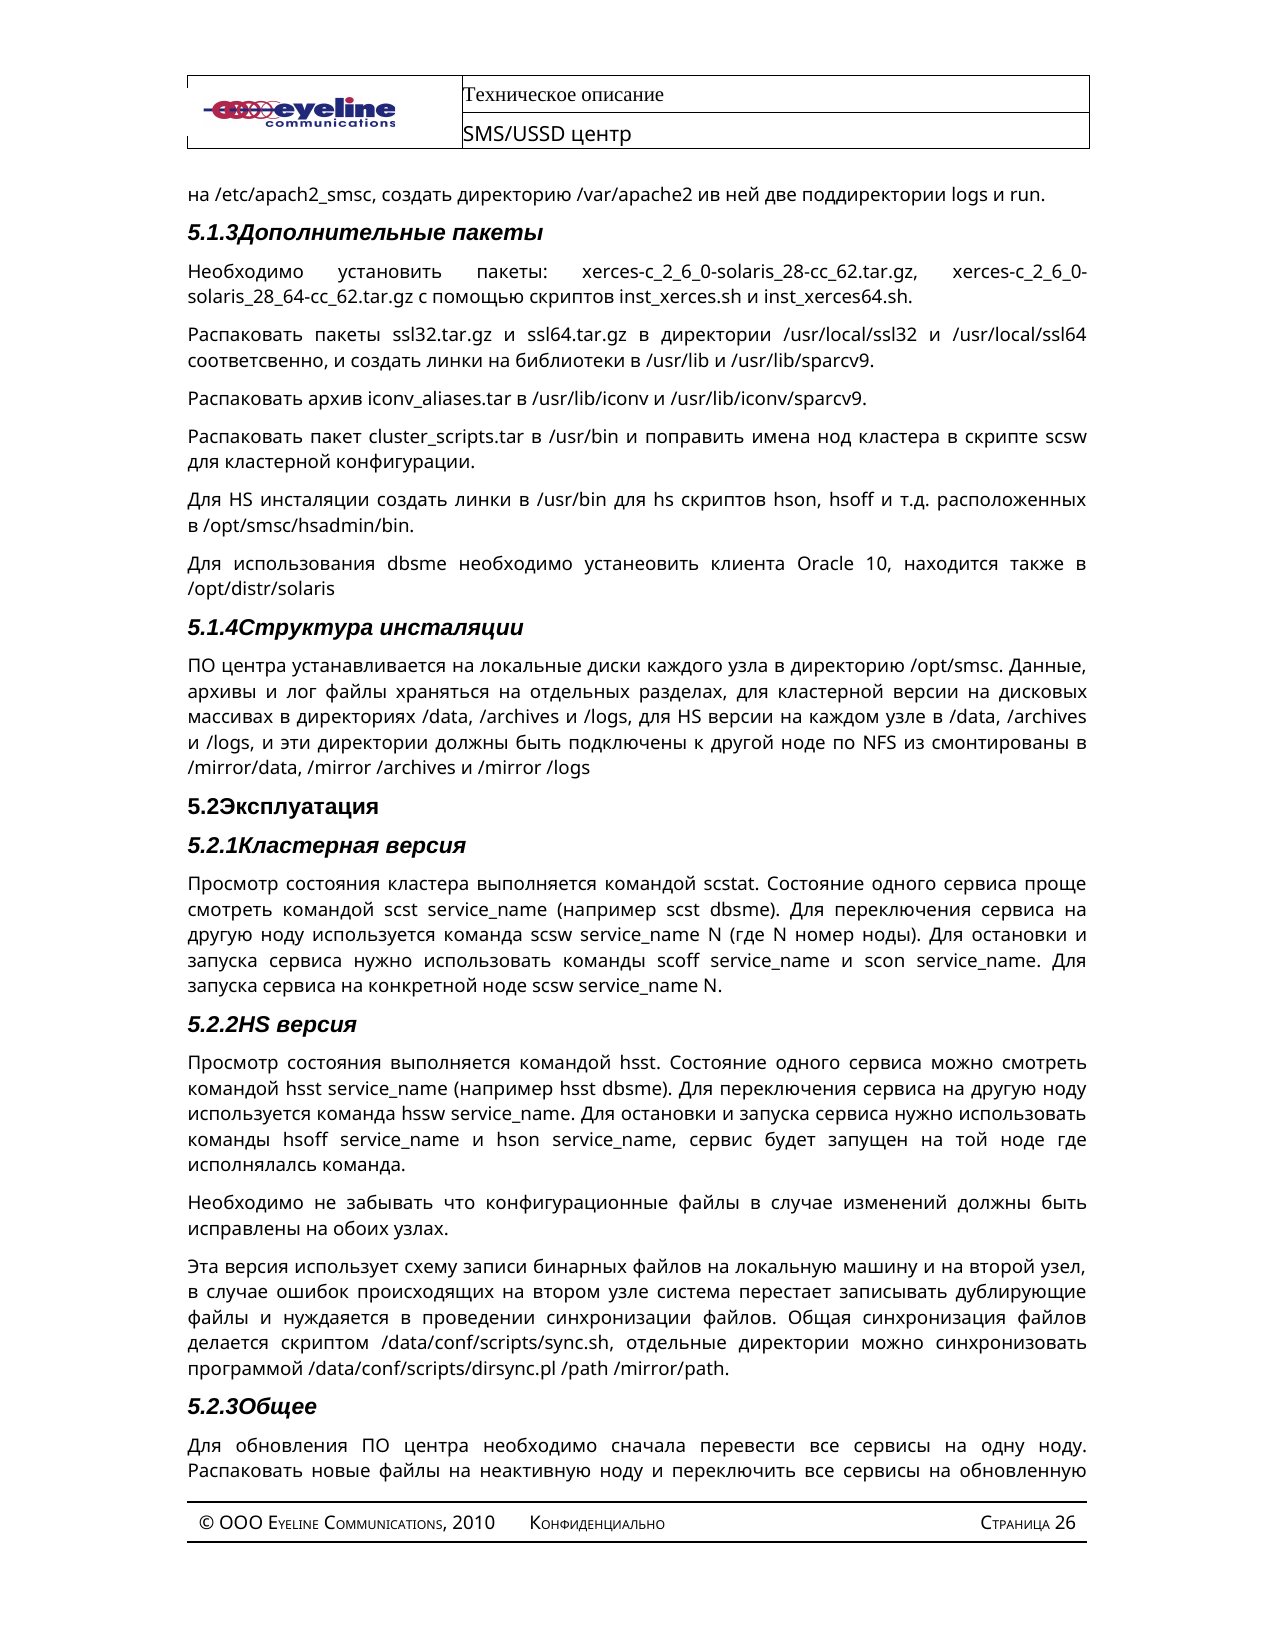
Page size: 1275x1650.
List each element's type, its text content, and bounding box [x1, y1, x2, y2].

text на /etc/apach2_smsc, cоздать директорию /var/apache2 ив ней две поддиректории logs и run. [187, 181, 1088, 207]
picture [203, 97, 396, 127]
subtitle Структура инсталяции [187, 614, 1088, 640]
text Распаковать пакет cluster_scripts.tar в /usr/bin и поправить имена нод кластера в скрипте scsw для кластерной конфигурации. [187, 423, 1088, 474]
text Распаковать архив iconv_aliases.tar в /usr/lib/iconv и /usr/lib/iconv/sparcv9. [187, 385, 1088, 411]
subtitle HS версия [187, 1011, 1088, 1037]
text Распаковать пакеты ssl32.tar.gz и ssl64.tar.gz в директории /usr/local/ssl32 и /usr/local/ssl64 соответсвенно, и создать линки на библиотеки в /usr/lib и /usr/lib/sparcv9. [187, 322, 1088, 373]
text Для HS инсталяции создать линки в /usr/bin для hs скриптов hson, hsoff и т.д. расположенных в /opt/smsc/hsadmin/bin. [187, 487, 1088, 538]
text Просмотр состояния выполняется командой hsst. Состояние одного сервиса можно смотреть командой hsst service_name (например hsst dbsme). Для переключения сервиса на другую ноду используется команда hssw service_name. Для остановки и запуска сервиса нужно использовать команды hsoff service_name и hson service_name, сервис будет запущен на той ноде где исполнялалсь команда. [187, 1049, 1088, 1177]
text Для использования dbsme необходимо устанеовить клиента Oracle 10, находится также в /opt/distr/solaris [187, 550, 1088, 601]
text Необходимо не забывать что конфигурационные файлы в случае изменений должны быть исправлены на обоих узлах. [187, 1189, 1088, 1241]
subtitle Эксплуатация [187, 793, 1088, 819]
subtitle Общее [187, 1393, 1088, 1419]
text Необходимо установить пакеты: xerces-c_2_6_0-solaris_28-cc_62.tar.gz, xerces-c_2_6_0-solaris_28_64-cc_62.tar.gz с помощью скриптов inst_xerces.sh и inst_xerces64.sh. [187, 258, 1088, 309]
text Просмотр состояния кластера выполняется командой scstat. Состояние одного сервиса проще смотреть командой scst service_name (например scst dbsme). Для переключения сервиса на другую ноду используется команда scsw service_name N (где N номер ноды). Для остановки и запуска сервиса нужно использовать команды scoff service_name и scon service_name. Для запуска сервиса на конкретной ноде scsw service_name N. [187, 870, 1088, 998]
text Для обновления ПО центра необходимо сначала перевести все сервисы на одну ноду. Распаковать новые файлы на неактивную ноду и переключить все сервисы на обновленную [187, 1432, 1088, 1483]
text Эта версия использует схему записи бинарных файлов на локальную машину и на второй узел, в случае ошибок происходящих на втором узле система перестает записывать дублирующие файлы и нуждаяется в проведении синхронизации файлов. Общая синхронизация файлов делается скриптом /data/conf/scripts/sync.sh, отдельные директории можно синхронизовать программой /data/conf/scripts/dirsync.pl /path /mirror/path. [187, 1253, 1088, 1381]
subtitle Кластерная версия [187, 832, 1088, 858]
text ПО центра устанавливается на локальные диски каждого узла в директорию /opt/smsc. Данные, архивы и лог файлы храняться на отдельных разделах, для кластерной версии на дисковых массивах в директориях /data, /archives и /logs, для HS версии на каждом узле в /data, /archives и /logs, и эти директории должны быть подключены к другой ноде по NFS из смонтированы в /mirror/data, /mirror /archives и /mirror /logs [187, 653, 1088, 780]
subtitle Дополнительные пакеты [187, 219, 1088, 246]
